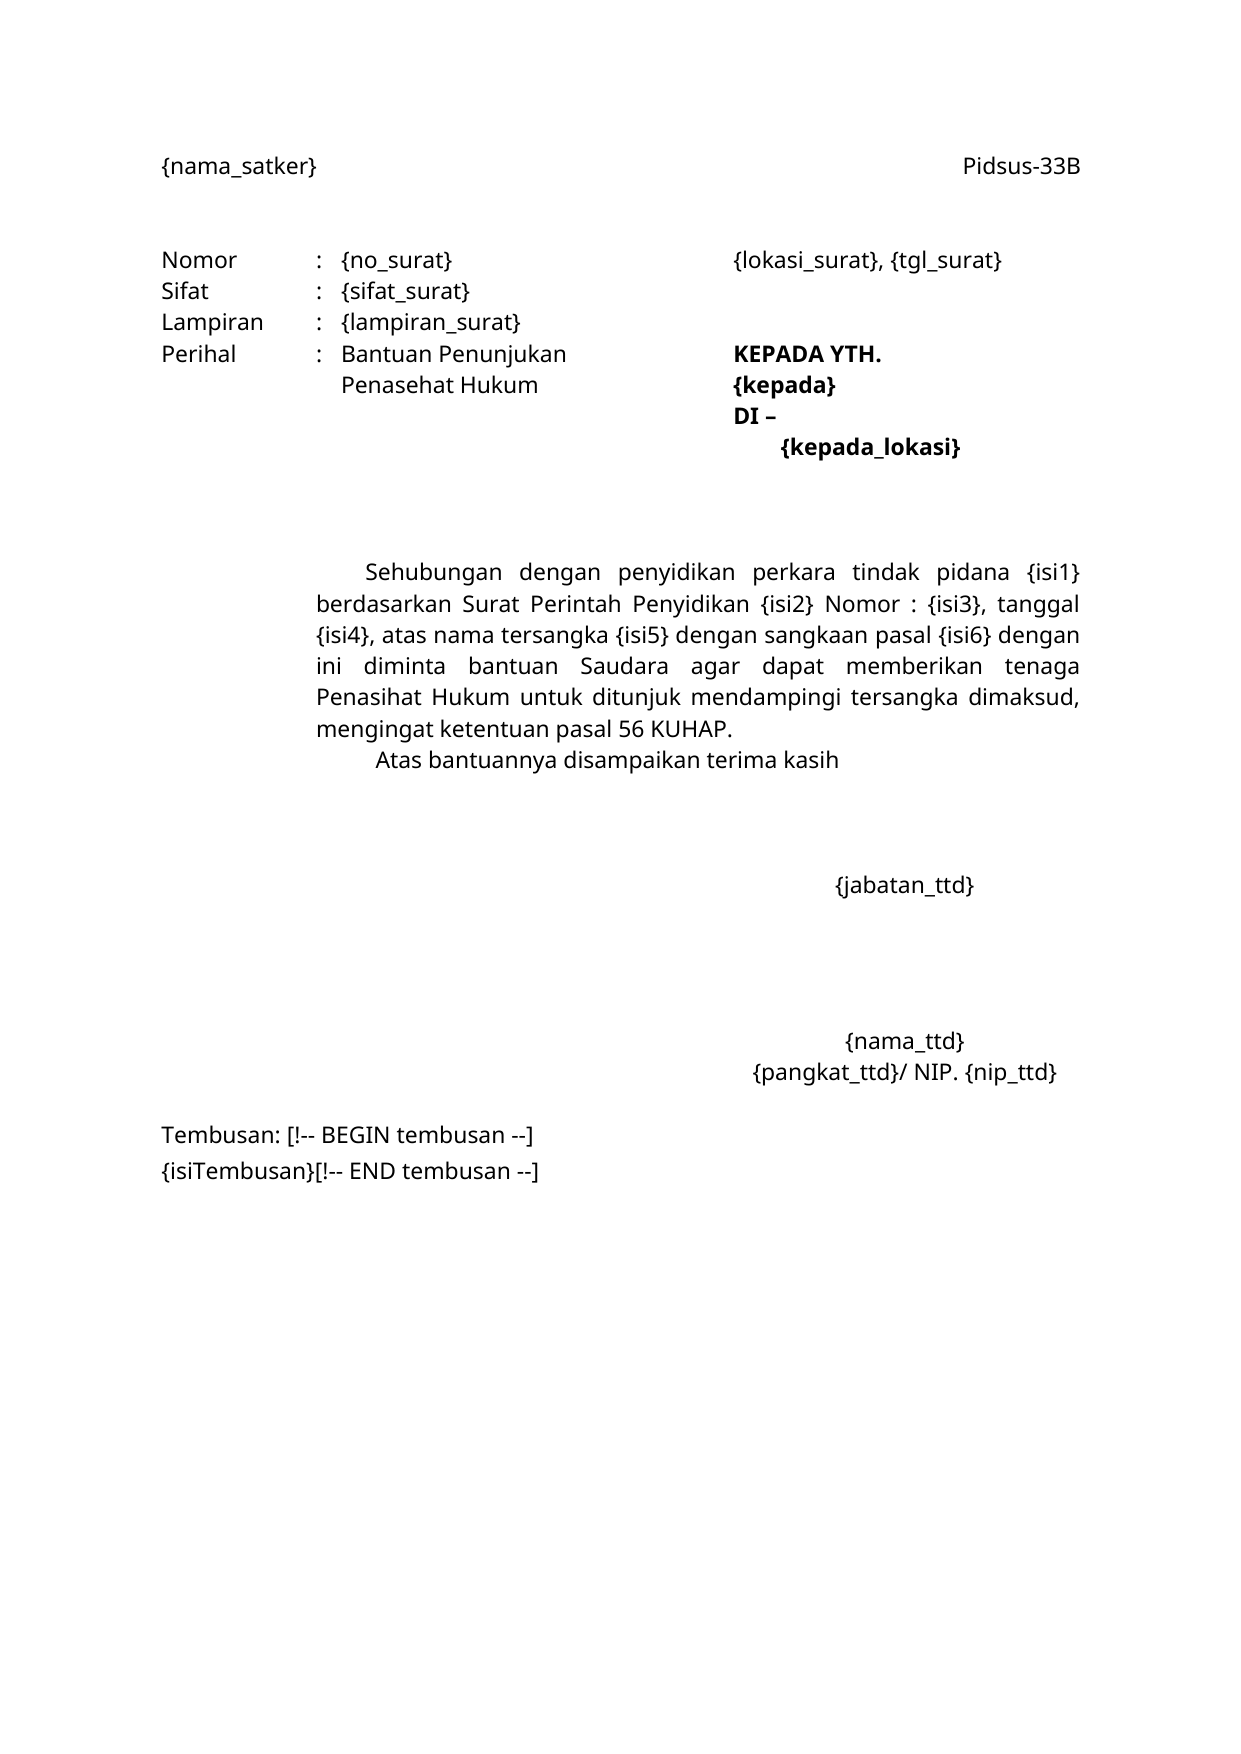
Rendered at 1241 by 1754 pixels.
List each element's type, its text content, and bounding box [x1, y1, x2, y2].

table_cell Bantuan Penunjukan Penasehat Hukum [330, 338, 681, 462]
table_cell [150, 463, 1092, 556]
table_cell [681, 244, 722, 275]
table_cell {nama_ttd} [722, 1025, 1087, 1056]
table_header {nama_satker} [150, 150, 929, 181]
table_cell KEPADA YTH. {kepada} DI – {kepada_lokasi} [722, 338, 1092, 462]
table_cell Lampiran [150, 306, 304, 337]
table_cell [150, 181, 1092, 244]
table_cell {pangkat_ttd}/ NIP. {nip_ttd} [722, 1056, 1087, 1087]
table_cell [150, 556, 304, 775]
table_cell {no_surat} [330, 244, 681, 275]
table_cell Nomor [150, 244, 304, 275]
table_cell [681, 306, 722, 337]
table_cell [722, 306, 1092, 337]
table_cell [722, 900, 1087, 1025]
table_cell Perihal [150, 338, 304, 462]
table_cell : [305, 338, 329, 462]
table_cell [681, 275, 722, 306]
table_cell {lokasi_surat}, {tgl_surat} [722, 244, 1092, 275]
table_cell [150, 775, 1092, 869]
table_cell [681, 338, 722, 462]
table_cell : [305, 244, 329, 275]
table_cell Sehubungan dengan penyidikan perkara tindak pidana {isi1} berdasarkan Surat Perintah Penyidikan {isi2} Nomor : {isi3}, tanggal {isi4}, atas nama tersangka {isi5} dengan sangkaan pasal {isi6} dengan ini diminta bantuan Saudara agar dapat memberikan tenaga Penasihat Hukum untuk ditunjuk mendampingi tersangka dimaksud, mengingat ketentuan pasal 56 KUHAP. Atas bantuannya disampaikan terima kasih [305, 556, 1092, 775]
table_cell : [305, 306, 329, 337]
table_cell Tembusan: [!-- BEGIN tembusan --] {isiTembusan}[!-- END tembusan --] [150, 1119, 1092, 1186]
table_cell [722, 275, 1092, 306]
table_header {jabatan_ttd} [722, 869, 1087, 900]
table_cell {lampiran_surat} [330, 306, 681, 337]
table_cell {sifat_surat} [330, 275, 681, 306]
table_cell [150, 869, 1092, 1119]
table_cell Sifat [150, 275, 304, 306]
table_header Pidsus-33B [930, 150, 1092, 181]
table_cell : [305, 275, 329, 306]
